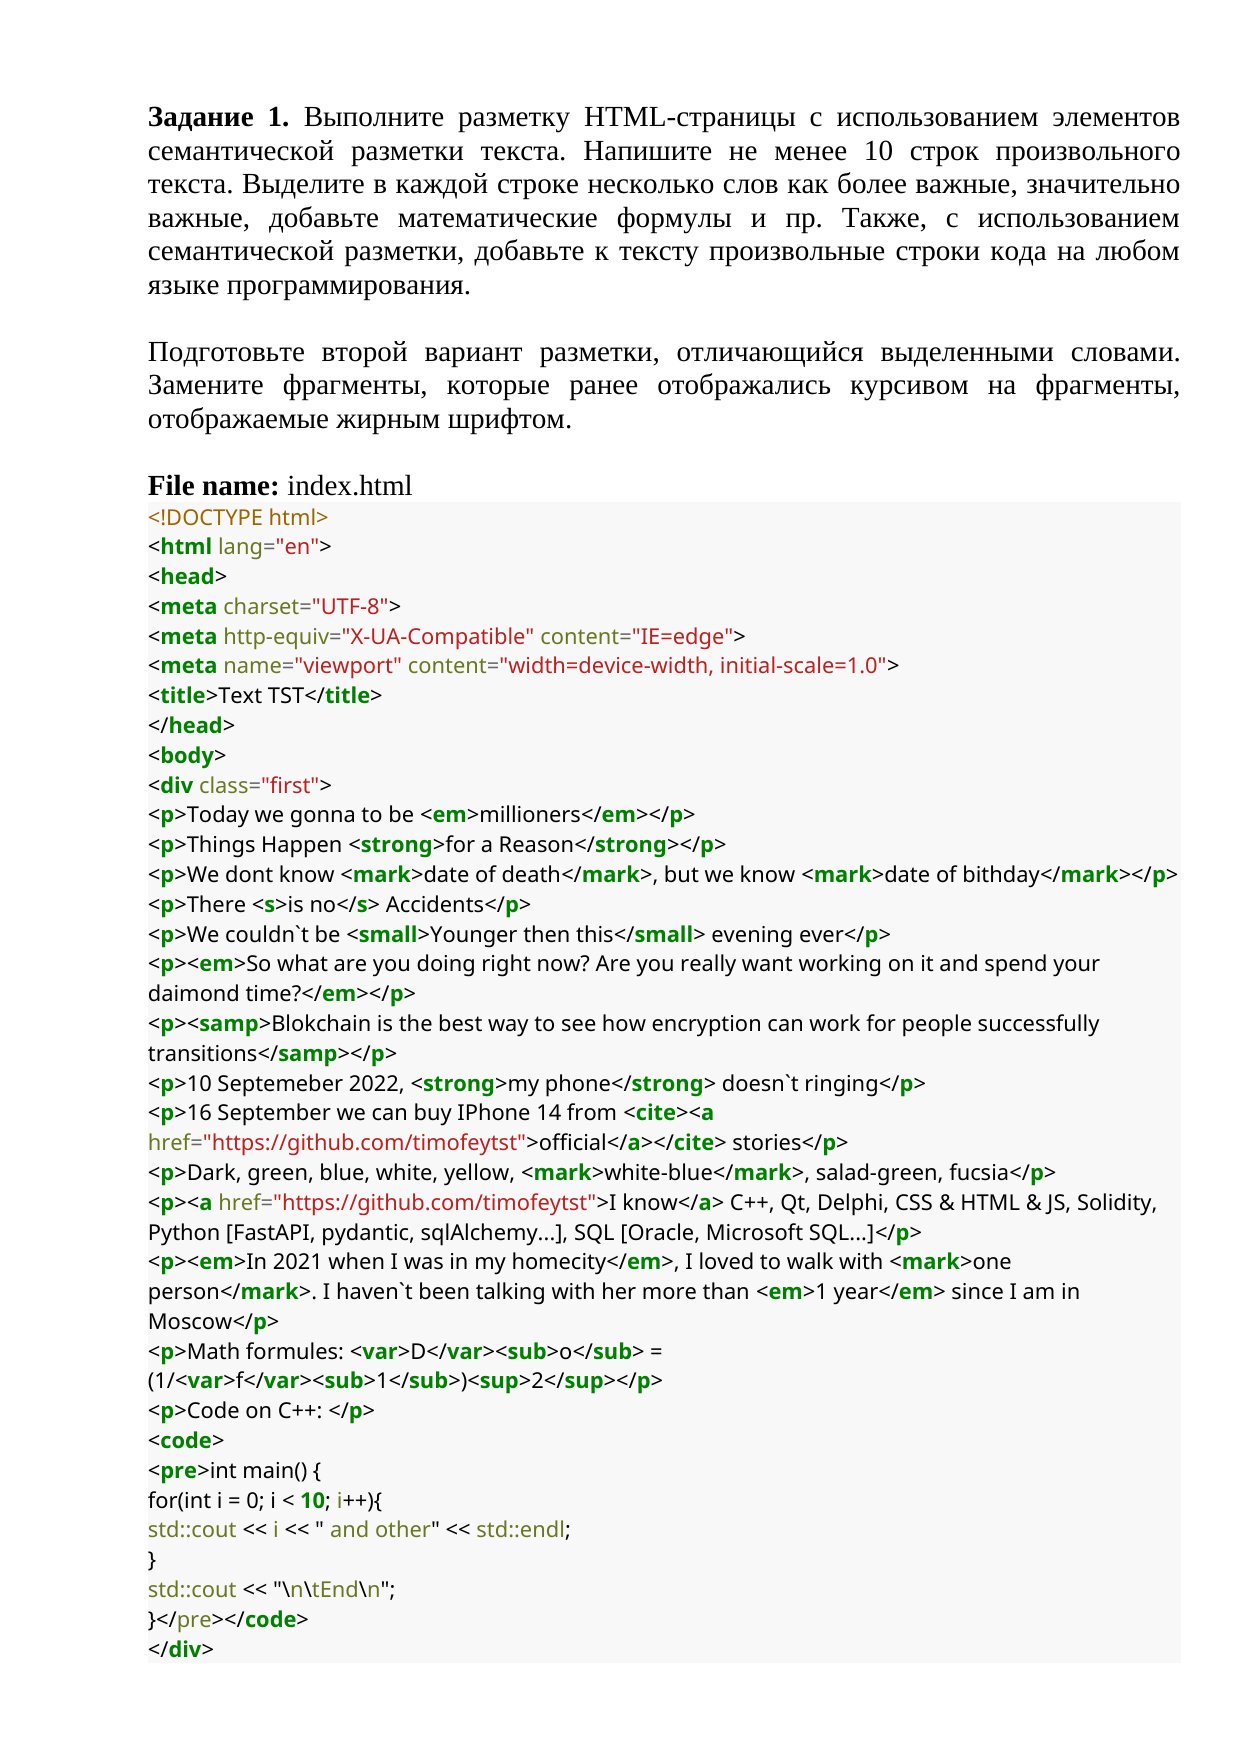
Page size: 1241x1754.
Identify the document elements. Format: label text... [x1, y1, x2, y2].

text <p><em>In 2021 when I was in my homecity</em>, I loved to walk with <mark>one person</mark>. I haven`t been talking with her more than <em>1 year</em> since I am in Moscow</p> [148, 1246, 1181, 1336]
text <p>Things Happen <strong>for a Reason</strong></p> [148, 829, 1181, 859]
text <p><samp>Blokchain is the best way to see how encryption can work for people successfully transitions</samp></p> [148, 1008, 1181, 1068]
text <p>There <s>is no</s> Accidents</p> [148, 889, 1181, 919]
text <html lang="en"> [148, 531, 1181, 561]
text }</pre></code> [148, 1604, 1181, 1634]
text <p>Dark, green, blue, white, yellow, <mark>white-blue</mark>, salad-green, fucsia</p> [148, 1157, 1181, 1187]
text <body> [148, 740, 1181, 770]
text <title>Text TST</title> [148, 680, 1181, 710]
text std::cout << i << " and other" << std::endl; [148, 1514, 1181, 1544]
text <p>10 Septemeber 2022, <strong>my phone</strong> doesn`t ringing</p> [148, 1068, 1181, 1097]
text <!DOCTYPE html> [148, 502, 1181, 531]
text Подготовьте второй вариант разметки, отличающийся выделенными словами. Замените фрагменты, которые ранее отображались курсивом на фрагменты, отображаемые жирным шрифтом. [148, 334, 1181, 434]
text } [148, 1544, 1181, 1574]
text </head> [148, 710, 1181, 740]
text for(int i = 0; i < 10; i++){ [148, 1485, 1181, 1514]
text File name: index.html [148, 468, 1181, 502]
text <code> [148, 1425, 1181, 1455]
text std::cout << "\n\tEnd\n"; [148, 1574, 1181, 1604]
text Задание 1. Выполните разметку HTML-страницы с использованием элементов семантической разметки текста. Напишите не менее 10 строк произвольного текста. Выделите в каждой строке несколько слов как более важные, значительно важные, добавьте математические формулы и пр. Также, с использованием семантической разметки, добавьте к тексту произвольные строки кода на любом языке программирования. [148, 99, 1181, 300]
text <p>We dont know <mark>date of death</mark>, but we know <mark>date of bithday</mark></p> [148, 859, 1181, 889]
text <div class="first"> [148, 770, 1181, 799]
text <meta http-equiv="X-UA-Compatible" content="IE=edge"> [148, 621, 1181, 651]
text </div> [148, 1634, 1181, 1663]
text <meta charset="UTF-8"> [148, 591, 1181, 621]
text <meta name="viewport" content="width=device-width, initial-scale=1.0"> [148, 651, 1181, 680]
text <p>Math formules: <var>D</var><sub>o</sub> = (1/<var>f</var><sub>1</sub>)<sup>2</sup></p> [148, 1336, 1181, 1395]
text <p><em>So what are you doing right now? Are you really want working on it and spend your daimond time?</em></p> [148, 948, 1181, 1008]
text <p><a href="https://github.com/timofeytst">I know</a> C++, Qt, Delphi, CSS & HTML & JS, Solidity, Python [FastAPI, pydantic, sqlAlchemy...], SQL [Oracle, Microsoft SQL...]</p> [148, 1187, 1181, 1246]
text <head> [148, 561, 1181, 591]
text <p>16 September we can buy IPhone 14 from <cite><a href="https://github.com/timofeytst">official</a></cite> stories</p> [148, 1097, 1181, 1157]
text <pre>int main() { [148, 1455, 1181, 1485]
text <p>We couldn`t be <small>Younger then this</small> evening ever</p> [148, 919, 1181, 948]
text <p>Code on C++: </p> [148, 1395, 1181, 1425]
text <p>Today we gonna to be <em>millioners</em></p> [148, 799, 1181, 829]
